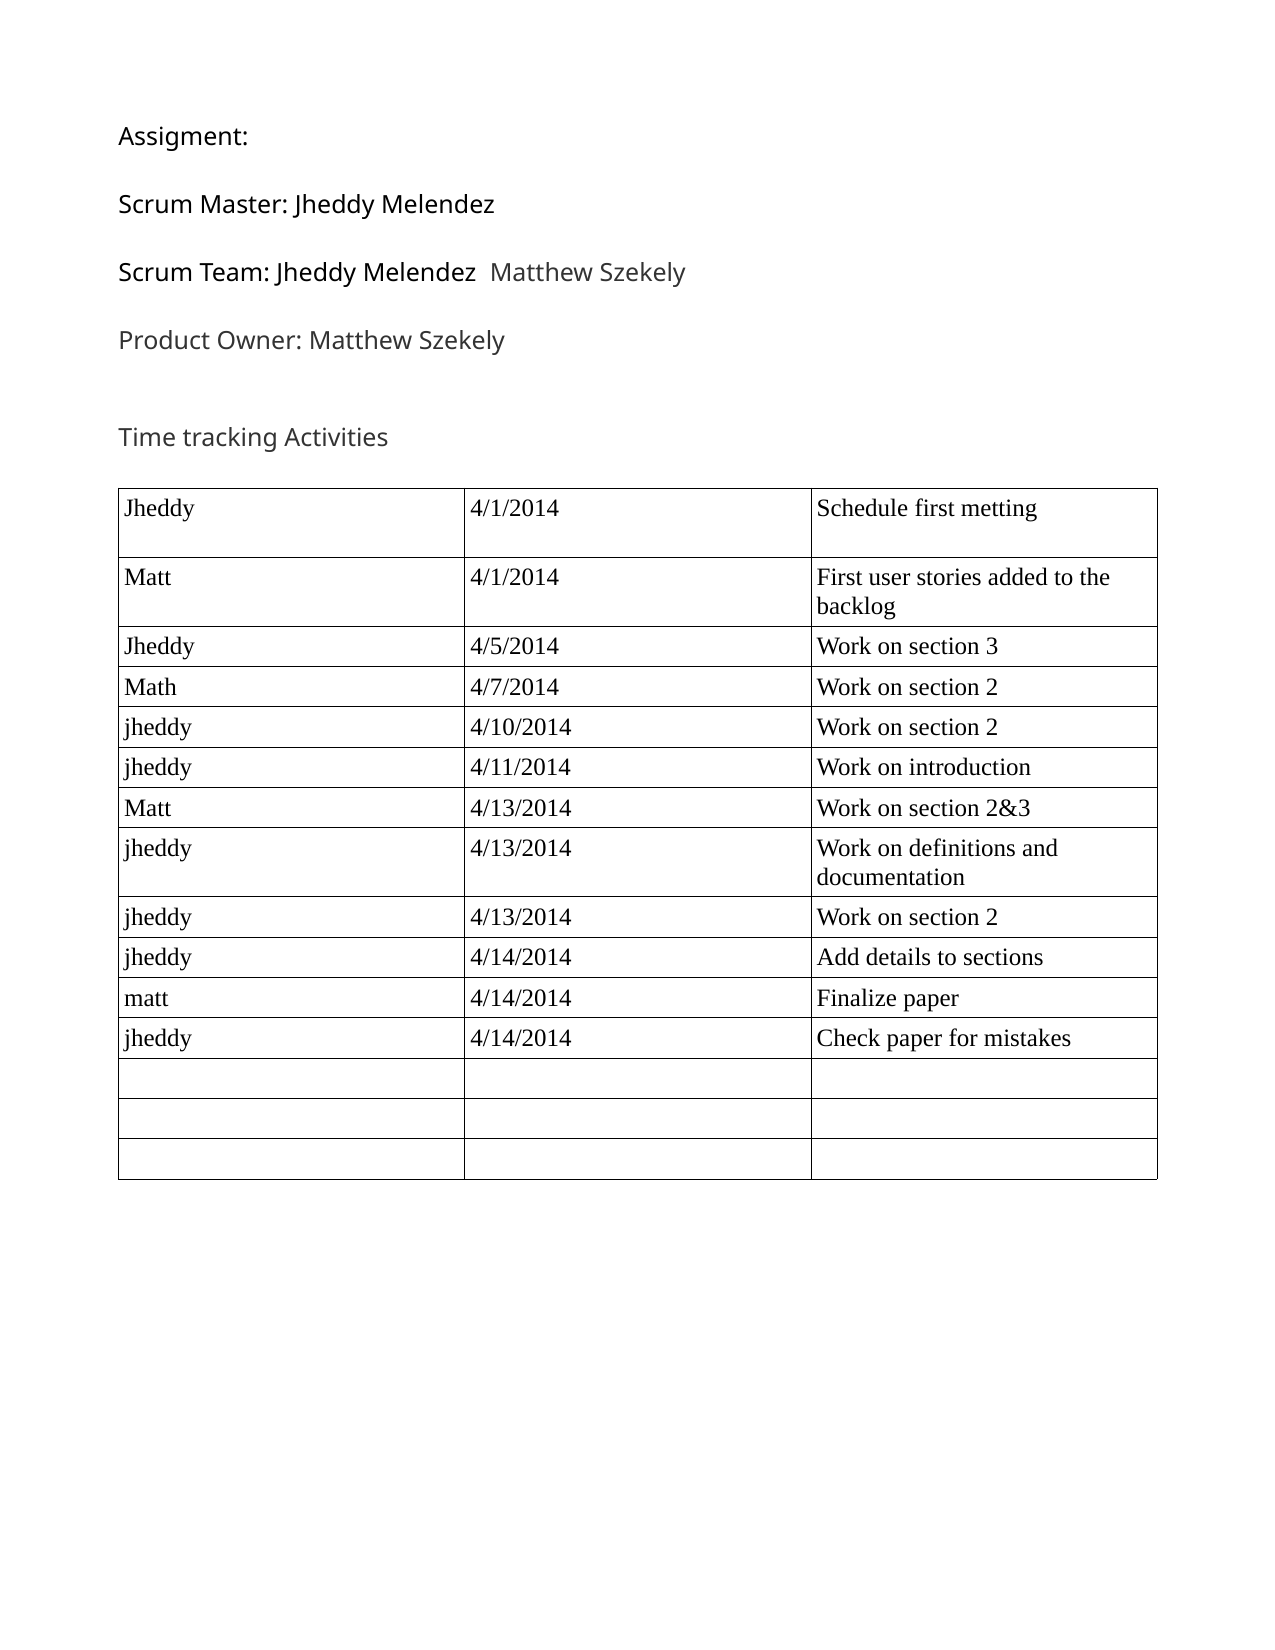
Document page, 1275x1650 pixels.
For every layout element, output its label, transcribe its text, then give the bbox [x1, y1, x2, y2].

table_cell [119, 1099, 464, 1138]
table_header 4/1/2014 [465, 489, 811, 557]
table_cell [812, 1099, 1157, 1138]
table_cell Work on section 3 [812, 627, 1157, 666]
table_cell 4/13/2014 [465, 828, 811, 896]
table_cell jheddy [119, 1018, 464, 1057]
table_cell jheddy [119, 707, 464, 747]
table_cell Work on section 2&3 [812, 788, 1157, 827]
table_cell Math [119, 667, 464, 706]
table_cell [812, 1059, 1157, 1098]
table_cell Jheddy [119, 627, 464, 666]
table_cell jheddy [119, 828, 464, 896]
table_cell Finalize paper [812, 978, 1157, 1017]
table_cell 4/14/2014 [465, 978, 811, 1017]
text Product Owner: Matthew Szekely [118, 322, 1157, 357]
table_cell Work on section 2 [812, 667, 1157, 706]
text Assigment: [118, 118, 1157, 152]
table_cell First user stories added to the backlog [812, 558, 1157, 626]
table_cell 4/14/2014 [465, 1018, 811, 1057]
table_cell jheddy [119, 938, 464, 977]
table_cell [465, 1099, 811, 1138]
table_cell 4/5/2014 [465, 627, 811, 666]
table_cell 4/13/2014 [465, 788, 811, 827]
text Scrum Team: Jheddy Melendez Matthew Szekely [118, 254, 1157, 288]
table_cell Work on section 2 [812, 707, 1157, 747]
table_cell Check paper for mistakes [812, 1018, 1157, 1057]
table_cell [812, 1139, 1157, 1178]
table_cell 4/11/2014 [465, 748, 811, 787]
table_cell Work on introduction [812, 748, 1157, 787]
text Time tracking Activities [118, 419, 1157, 453]
table_header Schedule first metting [812, 489, 1157, 557]
table_cell Work on section 2 [812, 897, 1157, 937]
table_cell 4/1/2014 [465, 558, 811, 626]
table_cell 4/14/2014 [465, 938, 811, 977]
table_cell Add details to sections [812, 938, 1157, 977]
table_cell 4/13/2014 [465, 897, 811, 937]
table_cell jheddy [119, 748, 464, 787]
table_cell jheddy [119, 897, 464, 937]
table_cell 4/10/2014 [465, 707, 811, 747]
table_cell matt [119, 978, 464, 1017]
table_header Jheddy [119, 489, 464, 557]
table_cell Matt [119, 788, 464, 827]
table_cell 4/7/2014 [465, 667, 811, 706]
table_cell Matt [119, 558, 464, 626]
text Scrum Master: Jheddy Melendez [118, 186, 1157, 220]
table_cell [465, 1139, 811, 1178]
table_cell [465, 1059, 811, 1098]
table_cell [119, 1059, 464, 1098]
table_cell [119, 1139, 464, 1178]
table_cell Work on definitions and documentation [812, 828, 1157, 896]
